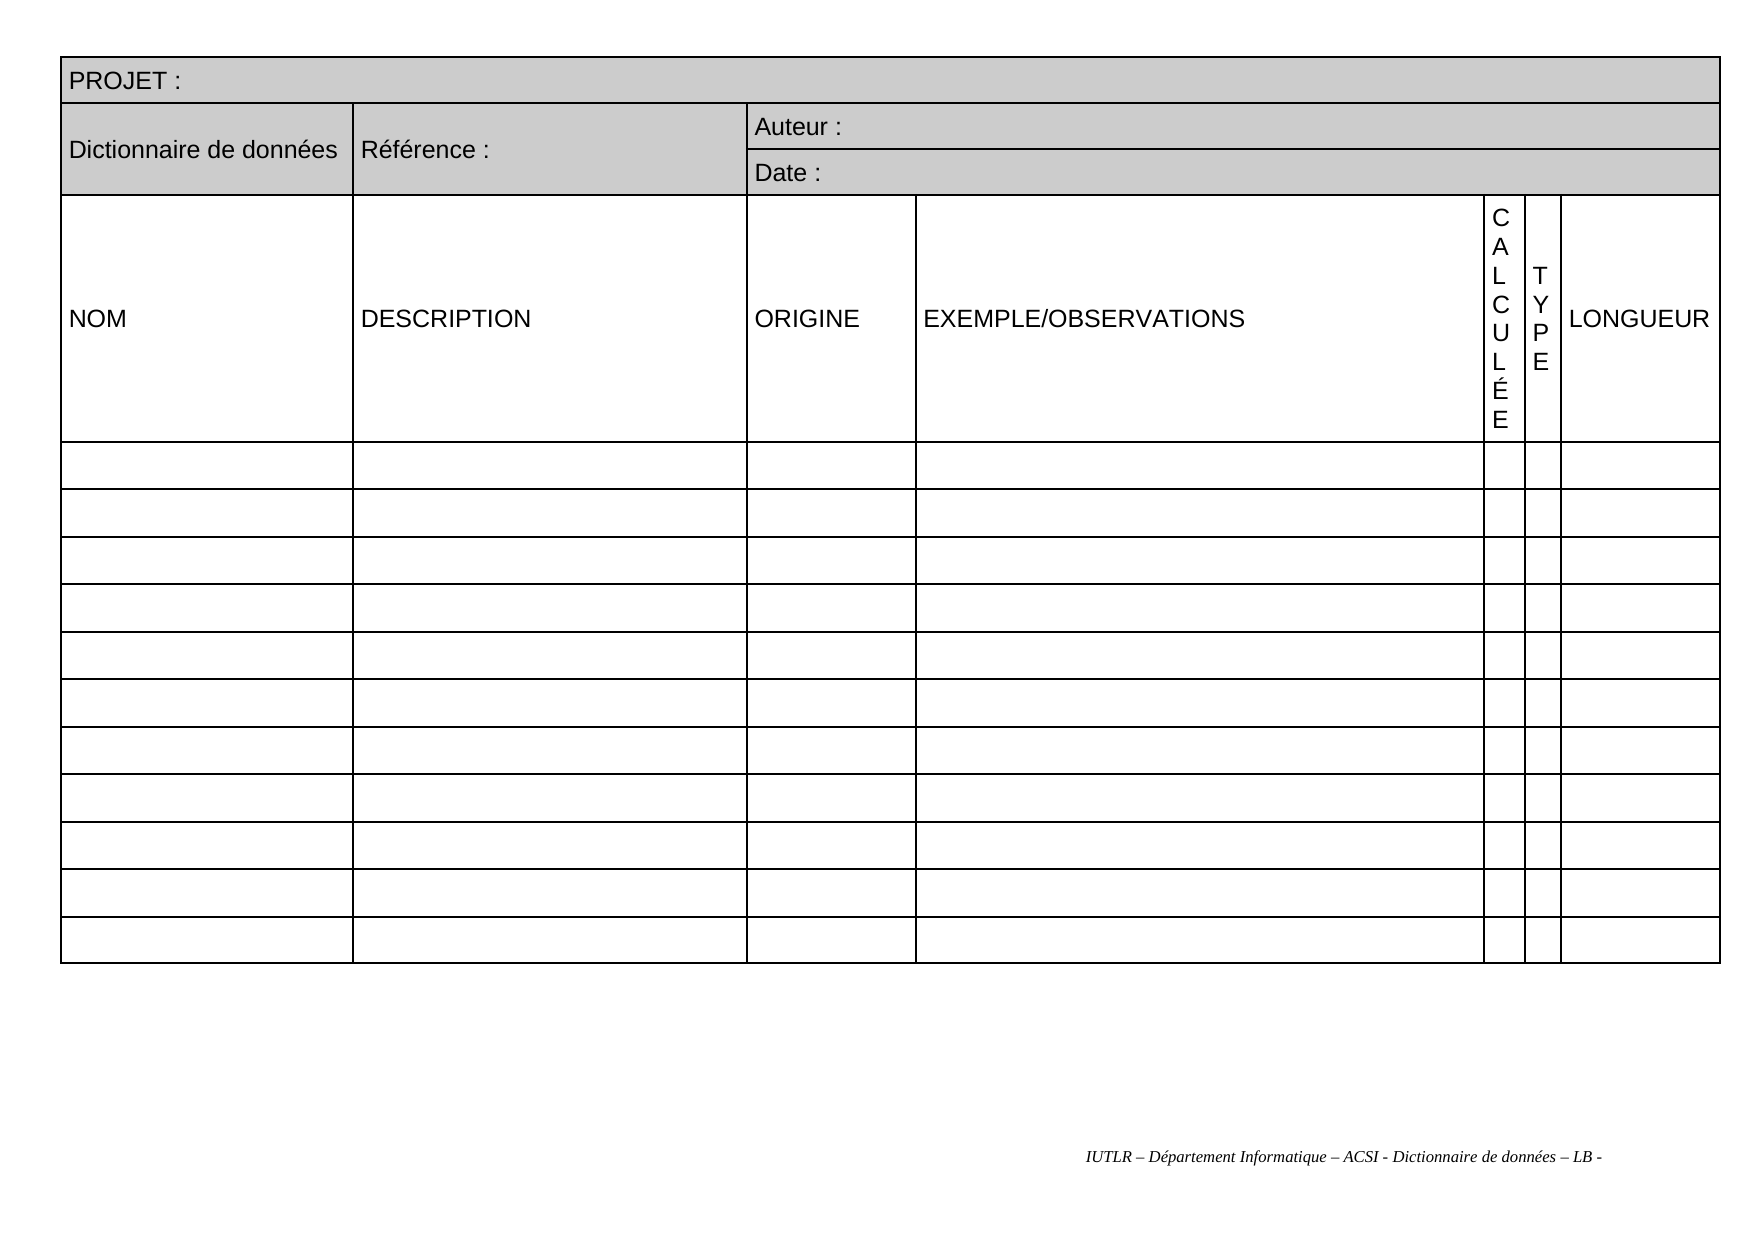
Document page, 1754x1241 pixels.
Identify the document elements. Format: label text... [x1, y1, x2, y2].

table_cell [1526, 443, 1560, 488]
table_cell EXEMPLE/OBSERVATIONS [917, 196, 1483, 441]
table_cell [62, 490, 352, 536]
table_cell Référence : [354, 104, 746, 194]
table_cell [1485, 633, 1524, 678]
table_cell [62, 918, 352, 962]
table_cell [748, 680, 915, 726]
table_cell [354, 585, 746, 631]
table_cell [1485, 775, 1524, 821]
table_cell [748, 823, 915, 868]
table_cell [354, 918, 746, 962]
table_cell [62, 823, 352, 868]
table_cell [1485, 680, 1524, 726]
table_cell [354, 775, 746, 821]
table_cell [748, 443, 915, 488]
table_cell [748, 775, 915, 821]
table_cell [1562, 680, 1719, 726]
table_cell [1526, 728, 1560, 773]
table_cell [748, 870, 915, 916]
table_cell [354, 823, 746, 868]
table_cell [917, 870, 1483, 916]
table_cell [354, 633, 746, 678]
table_cell [1562, 443, 1719, 488]
table_cell [1562, 823, 1719, 868]
table_cell [917, 918, 1483, 962]
table_cell [1562, 728, 1719, 773]
table_cell [1526, 680, 1560, 726]
table_cell [917, 728, 1483, 773]
table_cell [1526, 538, 1560, 583]
table_cell [1562, 775, 1719, 821]
table_cell CALCULÉE [1485, 196, 1524, 441]
table_header PROJET : [62, 58, 1719, 102]
table_cell [917, 633, 1483, 678]
table_cell [917, 823, 1483, 868]
table_cell [1526, 775, 1560, 821]
table_cell [1526, 585, 1560, 631]
table_cell [1485, 823, 1524, 868]
table_cell [1485, 585, 1524, 631]
table_cell Auteur : [748, 104, 1719, 148]
table_cell [748, 918, 915, 962]
table_cell LONGUEUR [1562, 196, 1719, 441]
table_cell [917, 490, 1483, 536]
table_cell [1526, 870, 1560, 916]
table_cell [62, 538, 352, 583]
table_cell [354, 443, 746, 488]
table_cell [748, 633, 915, 678]
table_cell [354, 490, 746, 536]
table_cell [917, 775, 1483, 821]
table_cell [917, 585, 1483, 631]
table_cell [1562, 870, 1719, 916]
table_cell [354, 680, 746, 726]
table_cell Dictionnaire de données [62, 104, 352, 194]
table_cell [62, 870, 352, 916]
table_cell [1485, 538, 1524, 583]
table_cell [1485, 870, 1524, 916]
table_cell [62, 443, 352, 488]
table_cell [1562, 538, 1719, 583]
table_cell [1526, 633, 1560, 678]
table_cell [1526, 918, 1560, 962]
table_cell [748, 585, 915, 631]
table_cell [354, 870, 746, 916]
table_cell [62, 728, 352, 773]
table_cell Date : [748, 150, 1719, 194]
table_cell [917, 443, 1483, 488]
table_cell [62, 633, 352, 678]
table_cell [62, 585, 352, 631]
table_cell [1485, 728, 1524, 773]
table_cell [748, 490, 915, 536]
table_cell TYPE [1526, 196, 1560, 441]
table_cell [917, 538, 1483, 583]
table_cell [748, 728, 915, 773]
table_cell [917, 680, 1483, 726]
table_cell NOM [62, 196, 352, 441]
table_cell [354, 538, 746, 583]
table_cell [1485, 918, 1524, 962]
table_cell [1485, 490, 1524, 536]
table_cell [1562, 490, 1719, 536]
table_cell [1562, 633, 1719, 678]
table_cell ORIGINE [748, 196, 915, 441]
table_cell [62, 680, 352, 726]
table_cell [1562, 918, 1719, 962]
table_cell [748, 538, 915, 583]
table_cell [1526, 490, 1560, 536]
table_cell [1562, 585, 1719, 631]
table_cell [62, 775, 352, 821]
table_cell DESCRIPTION [354, 196, 746, 441]
table_cell [354, 728, 746, 773]
table_cell [1526, 823, 1560, 868]
table_cell [1485, 443, 1524, 488]
